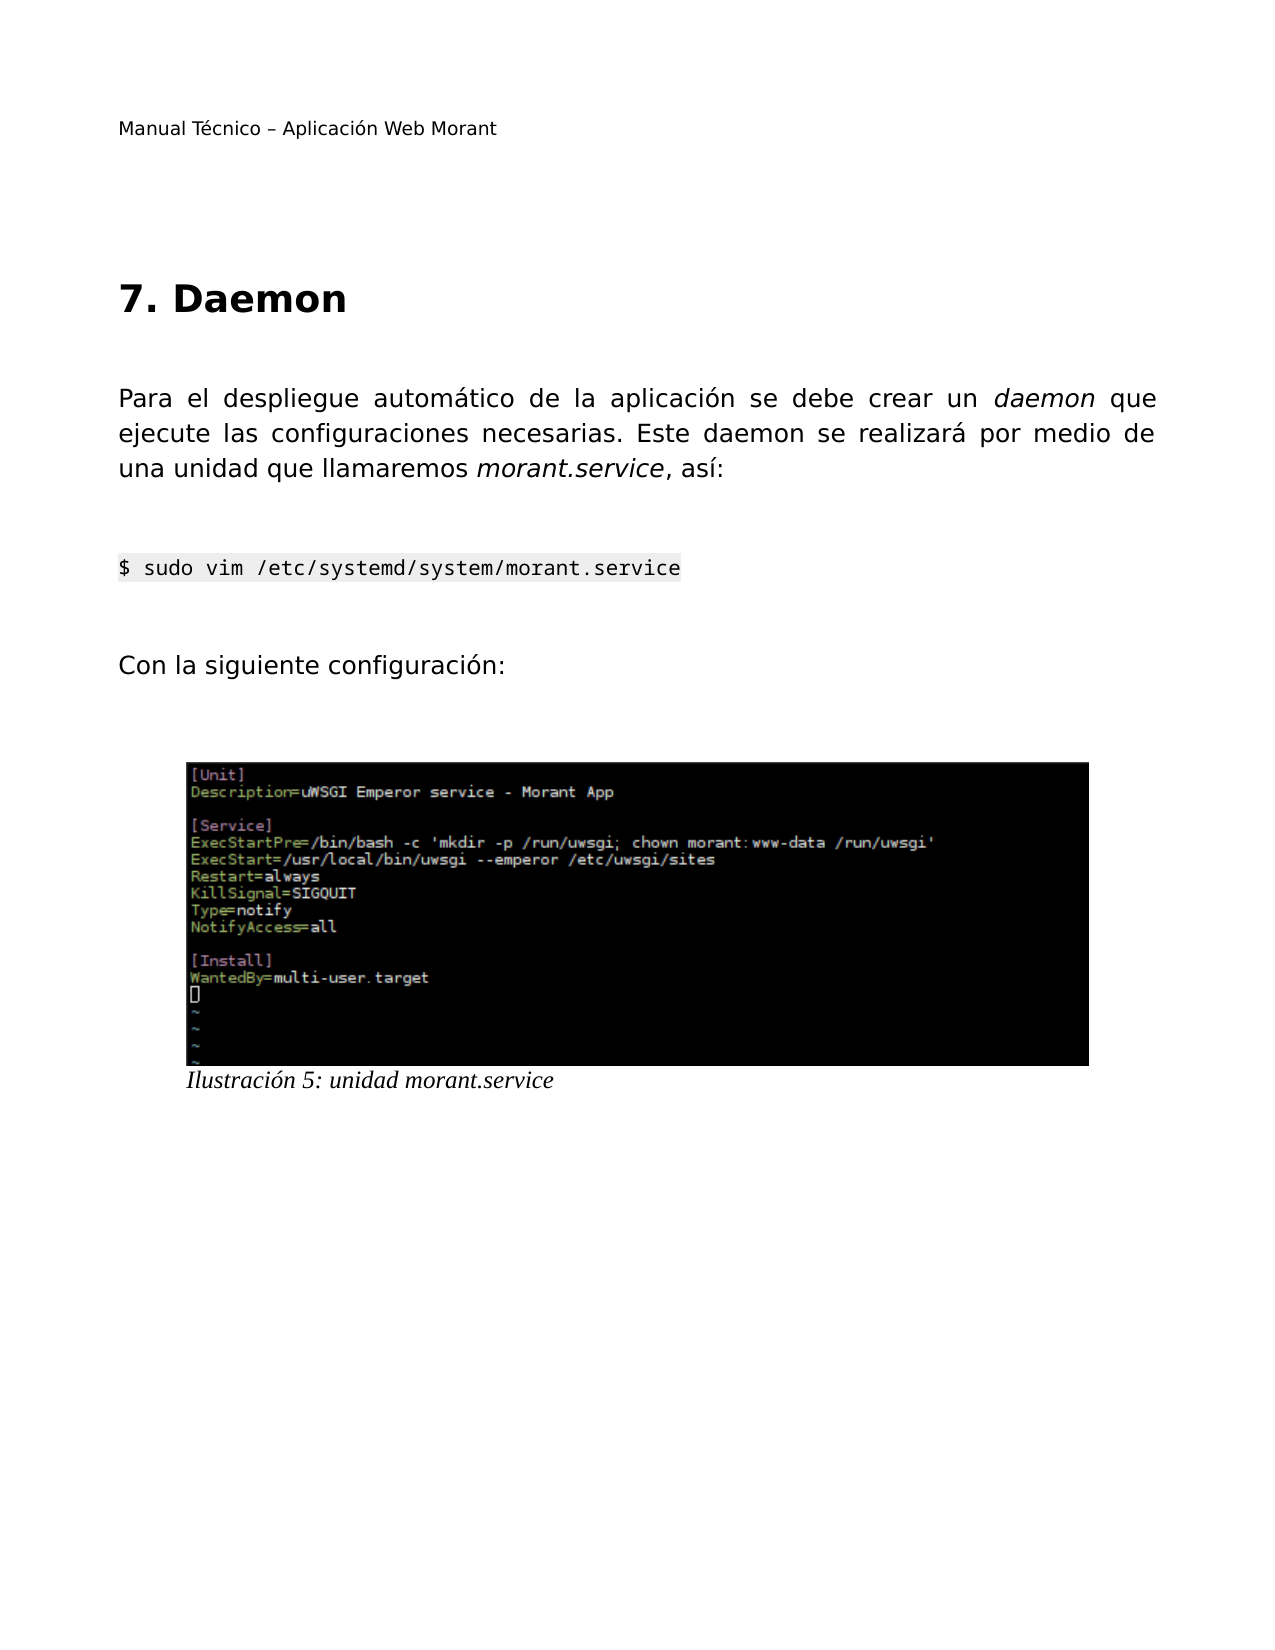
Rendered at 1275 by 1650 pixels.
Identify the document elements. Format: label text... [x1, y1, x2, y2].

subtitle 7. Daemon [118, 278, 1157, 322]
text Para el despliegue automático de la aplicación se debe crear un daemon que ejecute las configuraciones necesarias. Este daemon se realizará por medio de una unidad que llamaremos morant.service, así: [118, 384, 1157, 483]
picture [186, 762, 1089, 1066]
text Ilustración 5: unidad morant.service [186, 1066, 1089, 1094]
text Con la siguiente configuración: [118, 651, 1157, 681]
text $ sudo vim /etc/systemd/system/morant.service [118, 553, 1157, 582]
